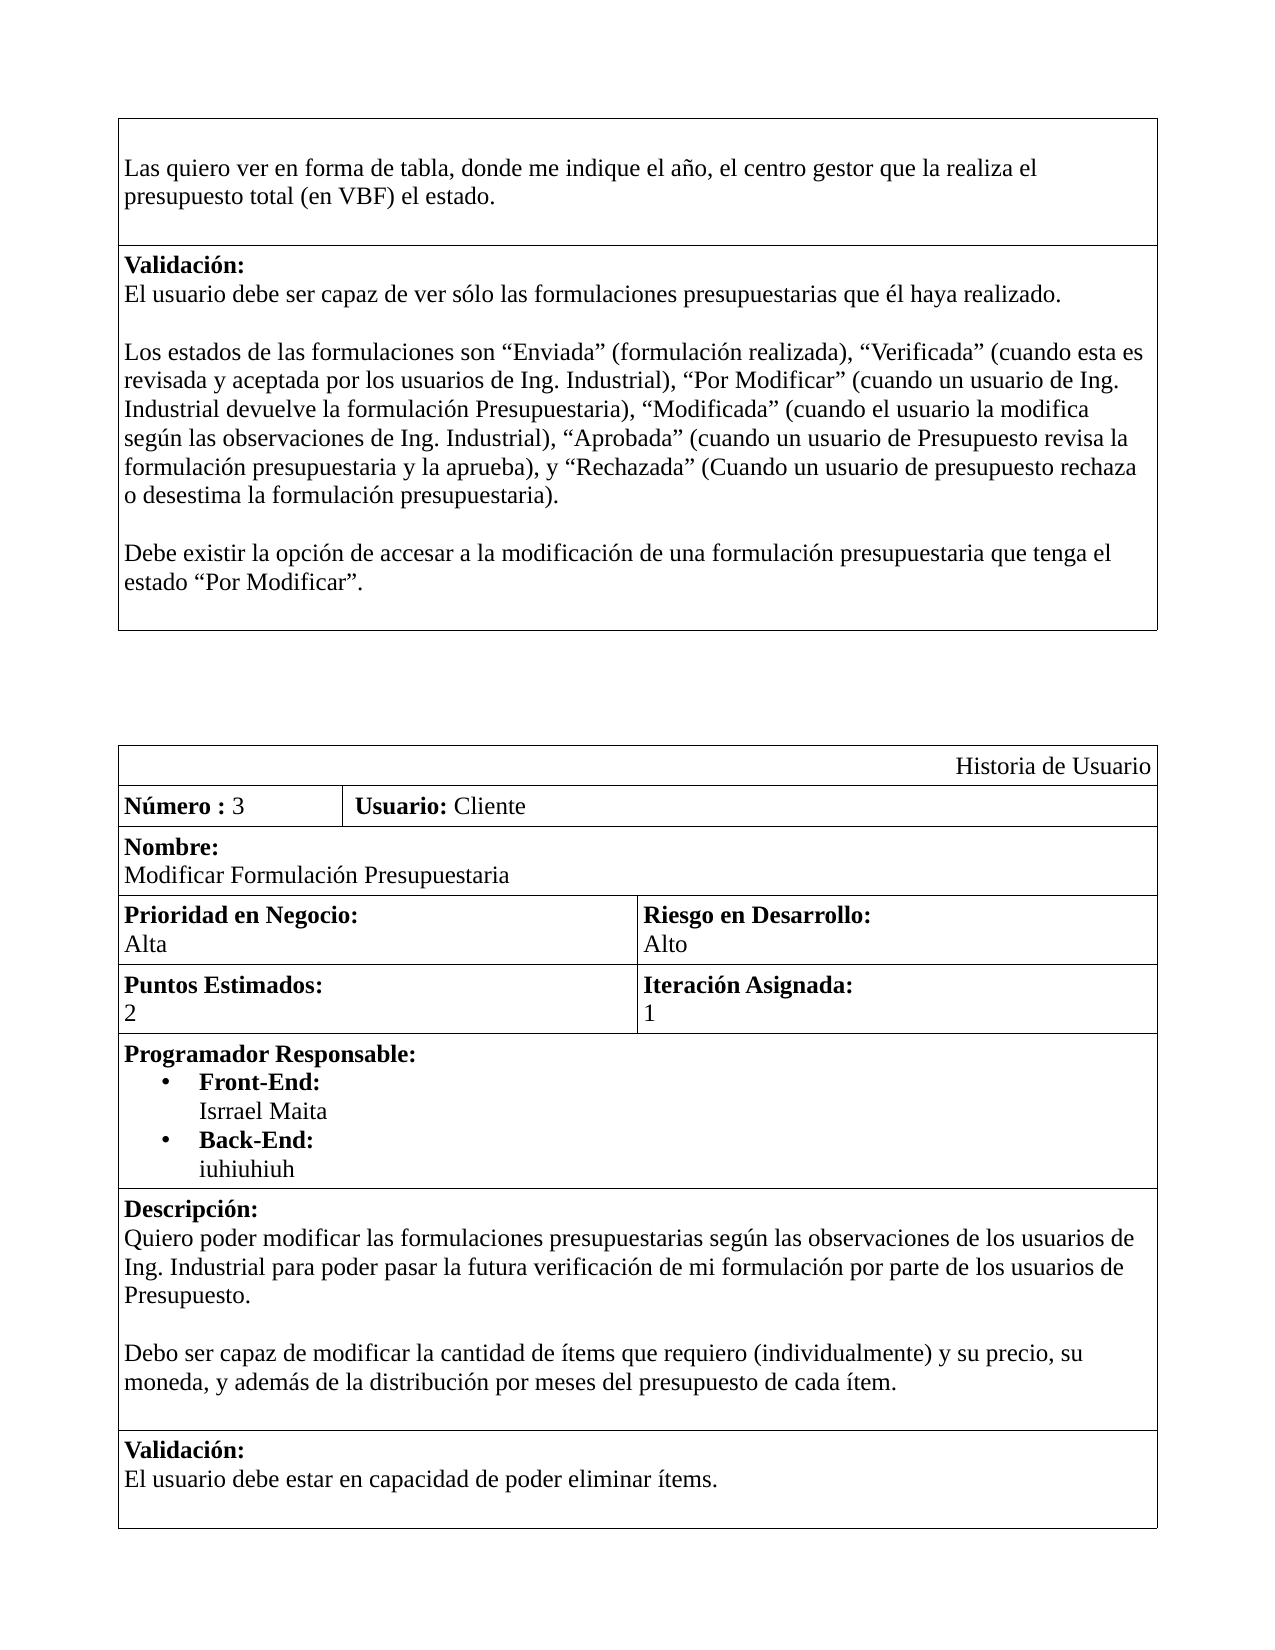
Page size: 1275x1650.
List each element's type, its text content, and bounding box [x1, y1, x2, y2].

table_cell Usuario: Cliente [343, 786, 1157, 826]
table_cell Prioridad en Negocio: Alta [119, 896, 637, 964]
table_cell Validación: El usuario debe estar en capacidad de poder eliminar ítems. [119, 1431, 1157, 1528]
table_cell Validación: El usuario debe ser capaz de ver sólo las formulaciones presupuestarias que él haya realizado. Los estados de las formulaciones son “Enviada” (formulación realizada), “Verificada” (cuando esta es revisada y aceptada por los usuarios de Ing. Industrial), “Por Modificar” (cuando un usuario de Ing. Industrial devuelve la formulación Presupuestaria), “Modificada” (cuando el usuario la modifica según las observaciones de Ing. Industrial), “Aprobada” (cuando un usuario de Presupuesto revisa la formulación presupuestaria y la aprueba), y “Rechazada” (Cuando un usuario de presupuesto rechaza o desestima la formulación presupuestaria). Debe existir la opción de accesar a la modificación de una formulación presupuestaria que tenga el estado “Por Modificar”. [119, 246, 1157, 630]
table_cell Descripción: Quiero poder modificar las formulaciones presupuestarias según las observaciones de los usuarios de Ing. Industrial para poder pasar la futura verificación de mi formulación por parte de los usuarios de Presupuesto. Debo ser capaz de modificar la cantidad de ítems que requiero (individualmente) y su precio, su moneda, y además de la distribución por meses del presupuesto de cada ítem. [119, 1189, 1157, 1430]
table_cell Número : 3 [119, 786, 342, 826]
table_cell Puntos Estimados: 2 [119, 965, 637, 1033]
table_cell Programador Responsable: Front-End: Isrrael Maita Back-End: iuhiuhiuh [119, 1034, 1157, 1188]
table_cell Nombre: Modificar Formulación Presupuestaria [119, 827, 1157, 895]
table_header Historia de Usuario [119, 746, 1157, 785]
table_cell Riesgo en Desarrollo: Alto [638, 896, 1157, 964]
table_cell Iteración Asignada: 1 [638, 965, 1157, 1033]
table_cell Las quiero ver en forma de tabla, donde me indique el año, el centro gestor que la realiza el presupuesto total (en VBF) el estado. [119, 119, 1157, 245]
